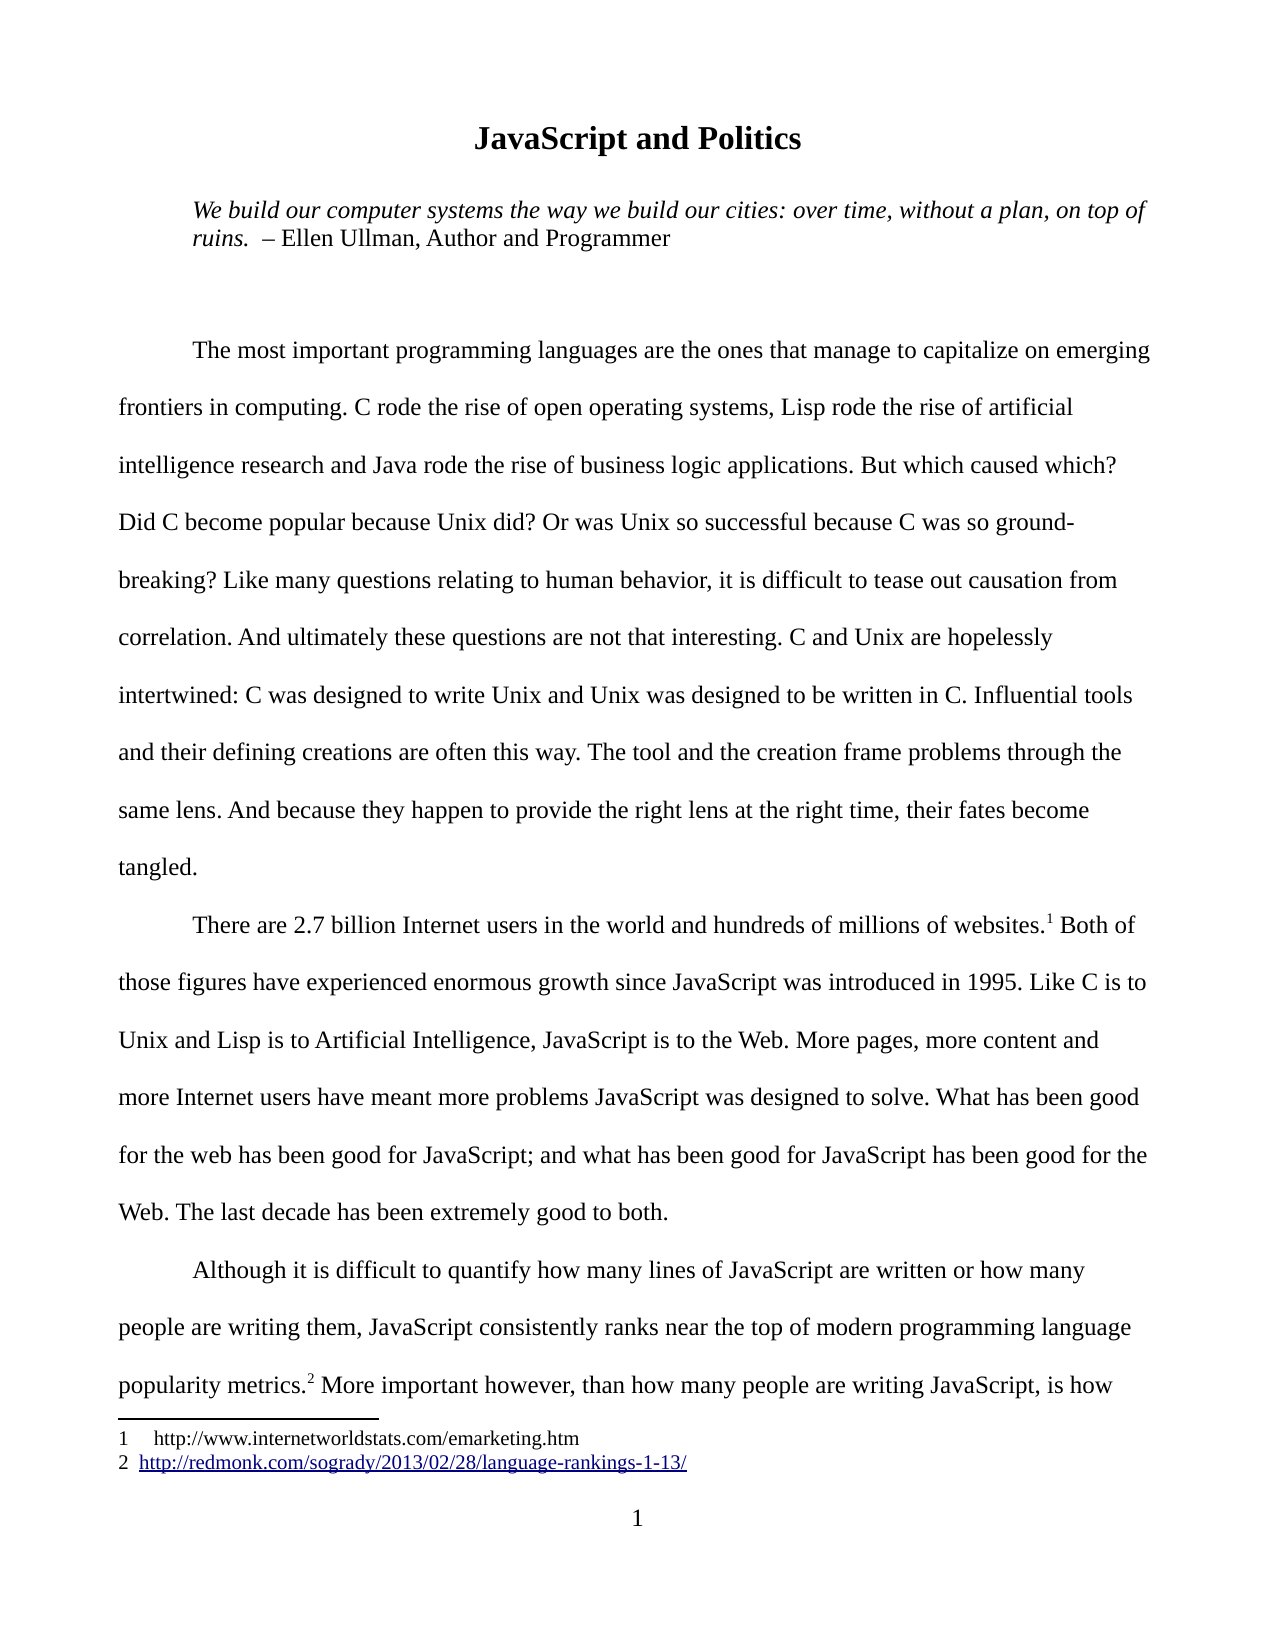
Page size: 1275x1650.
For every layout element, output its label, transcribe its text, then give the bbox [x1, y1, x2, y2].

text We build our computer systems the way we build our cities: over time, without a plan, on top of ruins. – Ellen Ullman, Author and Programmer [192, 195, 1157, 252]
text http://www.internetworldstats.com/emarketing.htm [118, 1426, 1157, 1449]
text JavaScript and Politics [118, 118, 1157, 156]
text http://redmonk.com/sogrady/2013/02/28/language-rankings-1-13/ [118, 1449, 1157, 1474]
text The most important programming languages are the ones that manage to capitalize on emerging frontiers in computing. C rode the rise of open operating systems, Lisp rode the rise of artificial intelligence research and Java rode the rise of business logic applications. But which caused which? Did C become popular because Unix did? Or was Unix so successful because C was so ground-breaking? Like many questions relating to human behavior, it is difficult to tease out causation from correlation. And ultimately these questions are not that interesting. C and Unix are hopelessly intertwined: C was designed to write Unix and Unix was designed to be written in C. Influential tools and their defining creations are often this way. The tool and the creation frame problems through the same lens. And because they happen to provide the right lens at the right time, their fates become tangled. [118, 335, 1157, 881]
text There are 2.7 billion Internet users in the world and hundreds of millions of websites. Both of those figures have experienced enormous growth since JavaScript was introduced in 1995. Like C is to Unix and Lisp is to Artificial Intelligence, JavaScript is to the Web. More pages, more content and more Internet users have meant more problems JavaScript was designed to solve. What has been good for the web has been good for JavaScript; and what has been good for JavaScript has been good for the Web. The last decade has been extremely good to both. [118, 910, 1157, 1226]
text Although it is difficult to quantify how many lines of JavaScript are written or how many people are writing them, JavaScript consistently ranks near the top of modern programming language popularity metrics. More important however, than how many people are writing JavaScript, is how [118, 1255, 1157, 1398]
